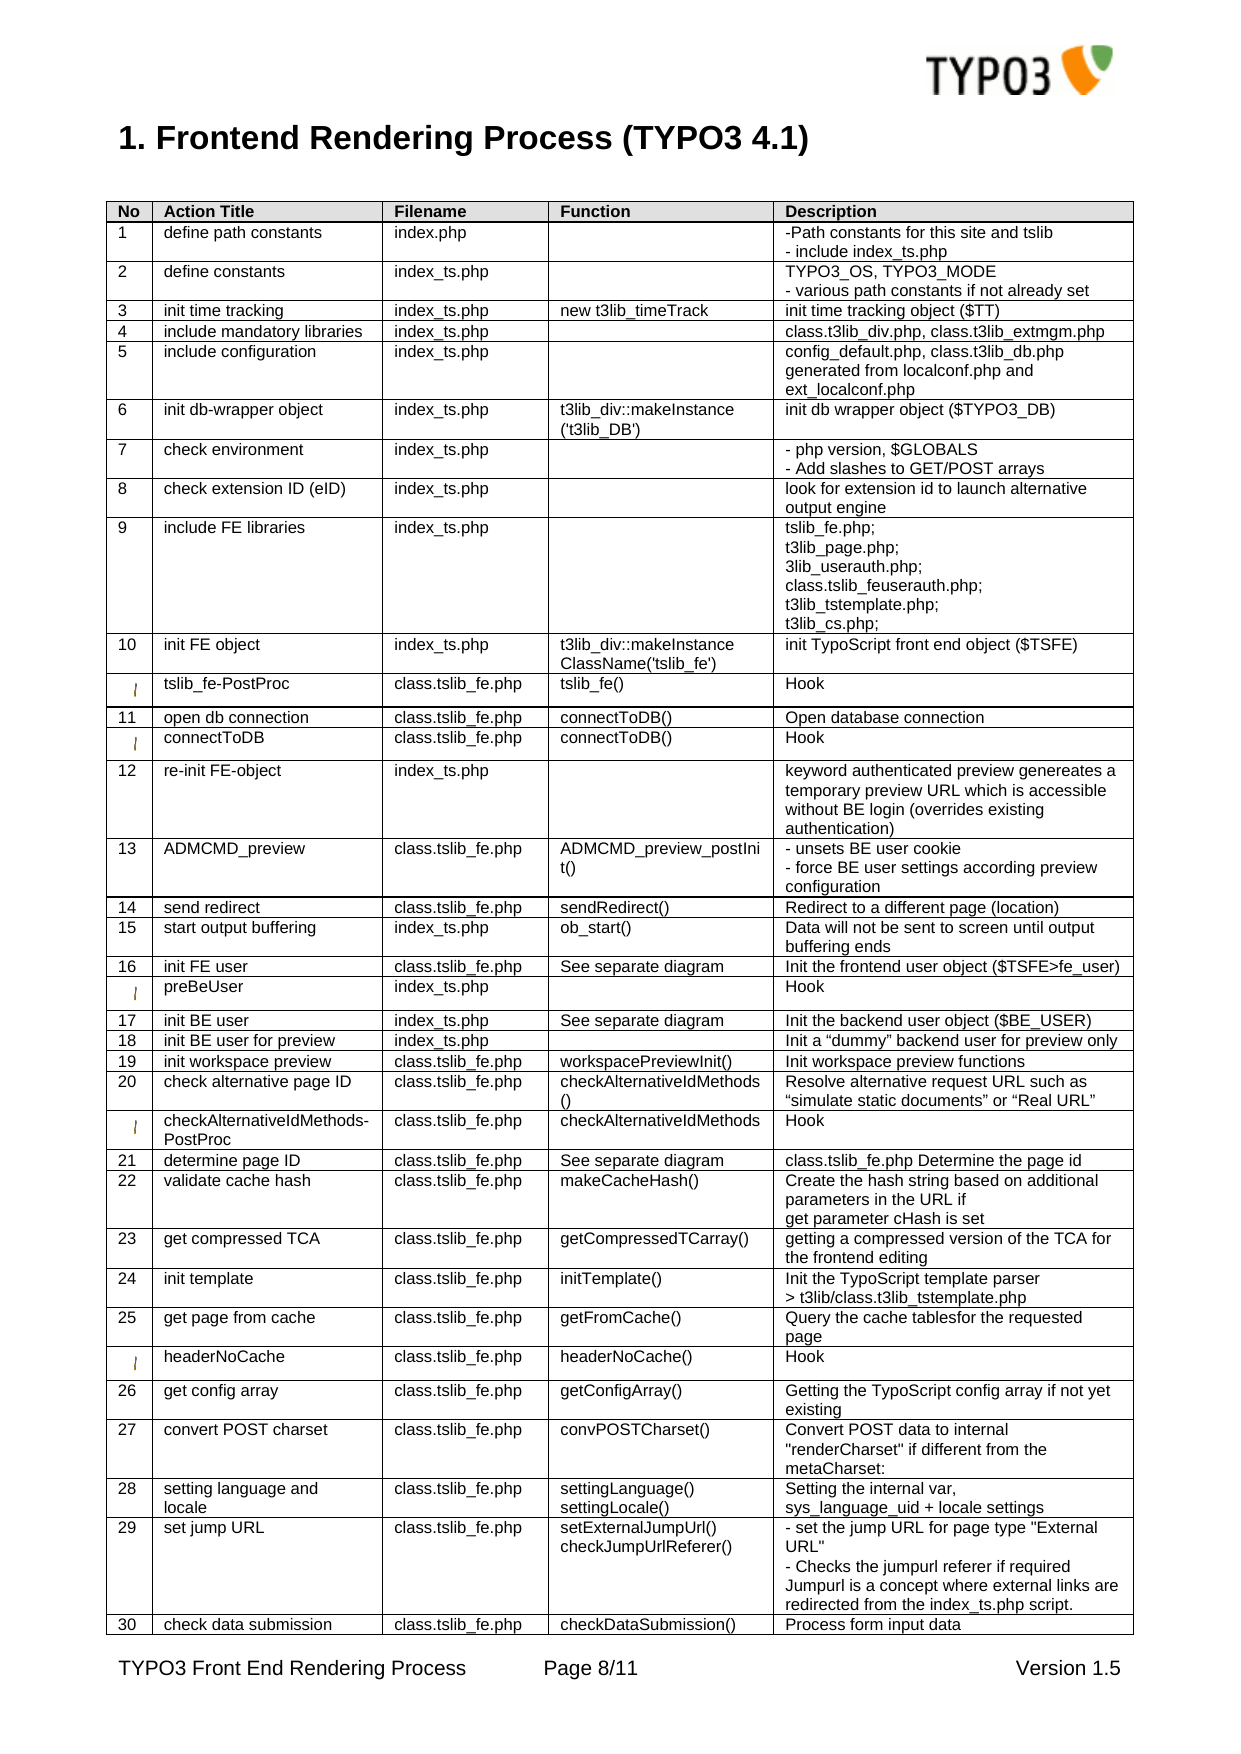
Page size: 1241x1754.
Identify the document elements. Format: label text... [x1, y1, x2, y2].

table_cell Init the frontend user object ($TSFE>fe_user) [774, 957, 1133, 976]
table_cell getCompressedTCarray() [549, 1229, 773, 1267]
table_cell 20 [107, 1072, 152, 1110]
table_cell 5 [107, 342, 152, 399]
table_cell setExternalJumpUrl() checkJumpUrlReferer() [549, 1518, 773, 1614]
table_header Action Title [153, 202, 382, 221]
table_cell 21 [107, 1150, 152, 1169]
table_cell init time tracking [153, 301, 382, 320]
table_cell 23 [107, 1229, 152, 1267]
table_cell 14 [107, 898, 152, 917]
table_cell Resolve alternative request URL such as “simulate static documents” or “Real URL” [774, 1072, 1133, 1110]
table_cell index_ts.php [383, 918, 548, 956]
table_cell index_ts.php [383, 977, 548, 1010]
table_cell convPOSTCharset() [549, 1420, 773, 1478]
table_cell class.tslib_fe.php [383, 1308, 548, 1346]
table_cell get compressed TCA [153, 1229, 382, 1267]
table_cell [549, 440, 773, 478]
table_cell init FE user [153, 957, 382, 976]
table_cell 9 [107, 518, 152, 633]
table_cell class.tslib_fe.php [383, 708, 548, 727]
table_cell sendRedirect() [549, 898, 773, 917]
table_cell Setting the internal var, sys_language_uid + locale settings [774, 1479, 1133, 1517]
table_cell Convert POST data to internal "renderCharset" if different from the metaCharset: [774, 1420, 1133, 1478]
table_cell 18 [107, 1031, 152, 1050]
table_cell init TypoScript front end object ($TSFE) [774, 634, 1133, 673]
table_cell class.tslib_fe.php [383, 957, 548, 976]
table_cell getting a compressed version of the TCA for the frontend editing [774, 1229, 1133, 1267]
table_cell [549, 321, 773, 341]
table_cell send redirect [153, 898, 382, 917]
table_cell getConfigArray() [549, 1381, 773, 1419]
table_cell 24 [107, 1269, 152, 1307]
table_cell index_ts.php [383, 440, 548, 478]
table_cell 2 [107, 262, 152, 300]
table_cell init time tracking object ($TT) [774, 301, 1133, 320]
table_cell 22 [107, 1171, 152, 1228]
table_cell index_ts.php [383, 1031, 548, 1050]
table_cell class.tslib_fe.php [383, 898, 548, 917]
table_cell index_ts.php [383, 301, 548, 320]
table_cell Init a “dummy” backend user for preview only [774, 1031, 1133, 1050]
table_cell 16 [107, 957, 152, 976]
table_cell connectToDB() [549, 728, 773, 760]
table_cell [549, 518, 773, 633]
table_cell 4 [107, 321, 152, 341]
table_cell settingLanguage() settingLocale() [549, 1479, 773, 1517]
table_cell Query the cache tablesfor the requested page [774, 1308, 1133, 1346]
table_cell class.tslib_fe.php [383, 1150, 548, 1169]
table_cell 11 [107, 708, 152, 727]
table_cell define constants [153, 262, 382, 300]
table_cell class.tslib_fe.php [383, 1051, 548, 1071]
picture [926, 44, 1116, 95]
table_cell Init workspace preview functions [774, 1051, 1133, 1071]
table_cell class.tslib_fe.php [383, 1518, 548, 1614]
table_cell - set the jump URL for page type "External URL" - Checks the jumpurl referer if required Jumpurl is a concept where external links are redirected from the index_ts.php script. [774, 1518, 1133, 1614]
table_cell class.tslib_fe.php [383, 839, 548, 896]
table_cell 12 [107, 761, 152, 838]
table_cell connectToDB() [549, 708, 773, 727]
table_cell class.tslib_fe.php Determine the page id [774, 1150, 1133, 1169]
table_cell keyword authenticated preview genereates a temporary preview URL which is accessible without BE login (overrides existing authentication) [774, 761, 1133, 838]
table_cell index_ts.php [383, 634, 548, 673]
table_cell index_ts.php [383, 518, 548, 633]
table_cell 19 [107, 1051, 152, 1071]
table_cell preBeUser [153, 977, 382, 1010]
table_cell [549, 761, 773, 838]
table_cell Hook [774, 1111, 1133, 1149]
table_cell 27 [107, 1420, 152, 1478]
table_cell init db wrapper object ($TYPO3_DB) [774, 400, 1133, 438]
table_cell determine page ID [153, 1150, 382, 1169]
table_cell t3lib_div::makeInstance ('t3lib_DB') [549, 400, 773, 438]
table_cell Init the backend user object ($BE_USER) [774, 1011, 1133, 1030]
table_cell checkAlternativeIdMethods-PostProc [153, 1111, 382, 1149]
table_cell checkAlternativeIdMethods() [549, 1072, 773, 1110]
table_cell initTemplate() [549, 1269, 773, 1307]
table_cell class.tslib_fe.php [383, 728, 548, 760]
table_cell [107, 674, 152, 706]
table_cell makeCacheHash() [549, 1171, 773, 1228]
table_cell ADMCMD_preview_postInit() [549, 839, 773, 896]
table_cell headerNoCache() [549, 1347, 773, 1380]
table_cell validate cache hash [153, 1171, 382, 1228]
table_cell start output buffering [153, 918, 382, 956]
table_cell Open database connection [774, 708, 1133, 727]
table_cell Init the TypoScript template parser > t3lib/class.t3lib_tstemplate.php [774, 1269, 1133, 1307]
table_cell check alternative page ID [153, 1072, 382, 1110]
table_cell 1 [107, 223, 152, 261]
table_cell tslib_fe() [549, 674, 773, 706]
table_cell class.tslib_fe.php [383, 1479, 548, 1517]
table_cell init workspace preview [153, 1051, 382, 1071]
table_cell [107, 977, 152, 1010]
table_cell get page from cache [153, 1308, 382, 1346]
table_cell class.tslib_fe.php [383, 1111, 548, 1149]
table_cell connectToDB [153, 728, 382, 760]
table_cell 8 [107, 479, 152, 517]
table_cell include configuration [153, 342, 382, 399]
table_cell [549, 479, 773, 517]
table_cell init BE user [153, 1011, 382, 1030]
table_cell class.tslib_fe.php [383, 674, 548, 706]
table_cell config_default.php, class.t3lib_db.php generated from localconf.php and ext_localconf.php [774, 342, 1133, 399]
table_cell get config array [153, 1381, 382, 1419]
table_cell index_ts.php [383, 321, 548, 341]
table_cell 25 [107, 1308, 152, 1346]
table_header Function [549, 202, 773, 221]
table_cell checkAlternativeIdMethods [549, 1111, 773, 1149]
table_cell Hook [774, 977, 1133, 1010]
table_cell t3lib_div::makeInstance ClassName('tslib_fe') [549, 634, 773, 673]
table_cell 7 [107, 440, 152, 478]
table_cell 28 [107, 1479, 152, 1517]
table_cell Hook [774, 674, 1133, 706]
table_cell [549, 342, 773, 399]
table_cell class.tslib_fe.php [383, 1420, 548, 1478]
table_cell 10 [107, 634, 152, 673]
table_cell [107, 1347, 152, 1380]
table_cell index_ts.php [383, 761, 548, 838]
table_cell check data submission [153, 1615, 382, 1634]
table_cell convert POST charset [153, 1420, 382, 1478]
table_cell Redirect to a different page (location) [774, 898, 1133, 917]
table_cell new t3lib_timeTrack [549, 301, 773, 320]
table_cell See separate diagram [549, 1011, 773, 1030]
table_cell Hook [774, 728, 1133, 760]
table_cell See separate diagram [549, 1150, 773, 1169]
table_cell ob_start() [549, 918, 773, 956]
table_cell check extension ID (eID) [153, 479, 382, 517]
table_cell Create the hash string based on additional parameters in the URL if get parameter cHash is set [774, 1171, 1133, 1228]
table_cell init FE object [153, 634, 382, 673]
table_cell tslib_fe.php; t3lib_page.php; 3lib_userauth.php; class.tslib_feuserauth.php; t3lib_tstemplate.php; t3lib_cs.php; [774, 518, 1133, 633]
table_cell include FE libraries [153, 518, 382, 633]
table_header No [107, 202, 152, 221]
table_cell Process form input data [774, 1615, 1133, 1634]
table_cell 3 [107, 301, 152, 320]
table_cell 29 [107, 1518, 152, 1614]
table_cell 30 [107, 1615, 152, 1634]
table_cell open db connection [153, 708, 382, 727]
table_cell ADMCMD_preview [153, 839, 382, 896]
table_cell init BE user for preview [153, 1031, 382, 1050]
table_header Filename [383, 202, 548, 221]
table_cell -Path constants for this site and tslib - include index_ts.php [774, 223, 1133, 261]
table_cell 26 [107, 1381, 152, 1419]
table_cell 13 [107, 839, 152, 896]
table_cell class.tslib_fe.php [383, 1229, 548, 1267]
table_cell setting language and locale [153, 1479, 382, 1517]
table_cell - php version, $GLOBALS - Add slashes to GET/POST arrays [774, 440, 1133, 478]
table_cell check environment [153, 440, 382, 478]
table_cell class.tslib_fe.php [383, 1171, 548, 1228]
table_cell [549, 1031, 773, 1050]
table_cell - unsets BE user cookie - force BE user settings according preview configuration [774, 839, 1133, 896]
table_cell [107, 1111, 152, 1149]
table_cell [107, 728, 152, 760]
table_cell set jump URL [153, 1518, 382, 1614]
table_cell tslib_fe-PostProc [153, 674, 382, 706]
table_cell 17 [107, 1011, 152, 1030]
table_cell headerNoCache [153, 1347, 382, 1380]
table_cell class.tslib_fe.php [383, 1347, 548, 1380]
table_cell class.tslib_fe.php [383, 1269, 548, 1307]
table_cell init db-wrapper object [153, 400, 382, 438]
table_cell include mandatory libraries [153, 321, 382, 341]
table_cell define path constants [153, 223, 382, 261]
table_cell [549, 977, 773, 1010]
table_cell getFromCache() [549, 1308, 773, 1346]
table_cell checkDataSubmission() [549, 1615, 773, 1634]
subtitle Frontend Rendering Process (TYPO3 4.1) [118, 118, 1122, 157]
table_cell Data will not be sent to screen until output buffering ends [774, 918, 1133, 956]
table_cell class.tslib_fe.php [383, 1615, 548, 1634]
table_cell class.tslib_fe.php [383, 1072, 548, 1110]
table_cell index_ts.php [383, 342, 548, 399]
table_cell index_ts.php [383, 262, 548, 300]
table_cell Hook [774, 1347, 1133, 1380]
table_cell class.t3lib_div.php, class.t3lib_extmgm.php [774, 321, 1133, 341]
table_cell 15 [107, 918, 152, 956]
table_cell index_ts.php [383, 400, 548, 438]
table_cell look for extension id to launch alternative output engine [774, 479, 1133, 517]
table_cell workspacePreviewInit() [549, 1051, 773, 1071]
table_cell TYPO3_OS, TYPO3_MODE - various path constants if not already set [774, 262, 1133, 300]
table_cell See separate diagram [549, 957, 773, 976]
table_header Description [774, 202, 1133, 221]
table_cell class.tslib_fe.php [383, 1381, 548, 1419]
table_cell index.php [383, 223, 548, 261]
table_cell re-init FE-object [153, 761, 382, 838]
table_cell init template [153, 1269, 382, 1307]
table_cell [549, 262, 773, 300]
table_cell 6 [107, 400, 152, 438]
table_cell [549, 223, 773, 261]
table_cell index_ts.php [383, 1011, 548, 1030]
table_cell Getting the TypoScript config array if not yet existing [774, 1381, 1133, 1419]
table_cell index_ts.php [383, 479, 548, 517]
